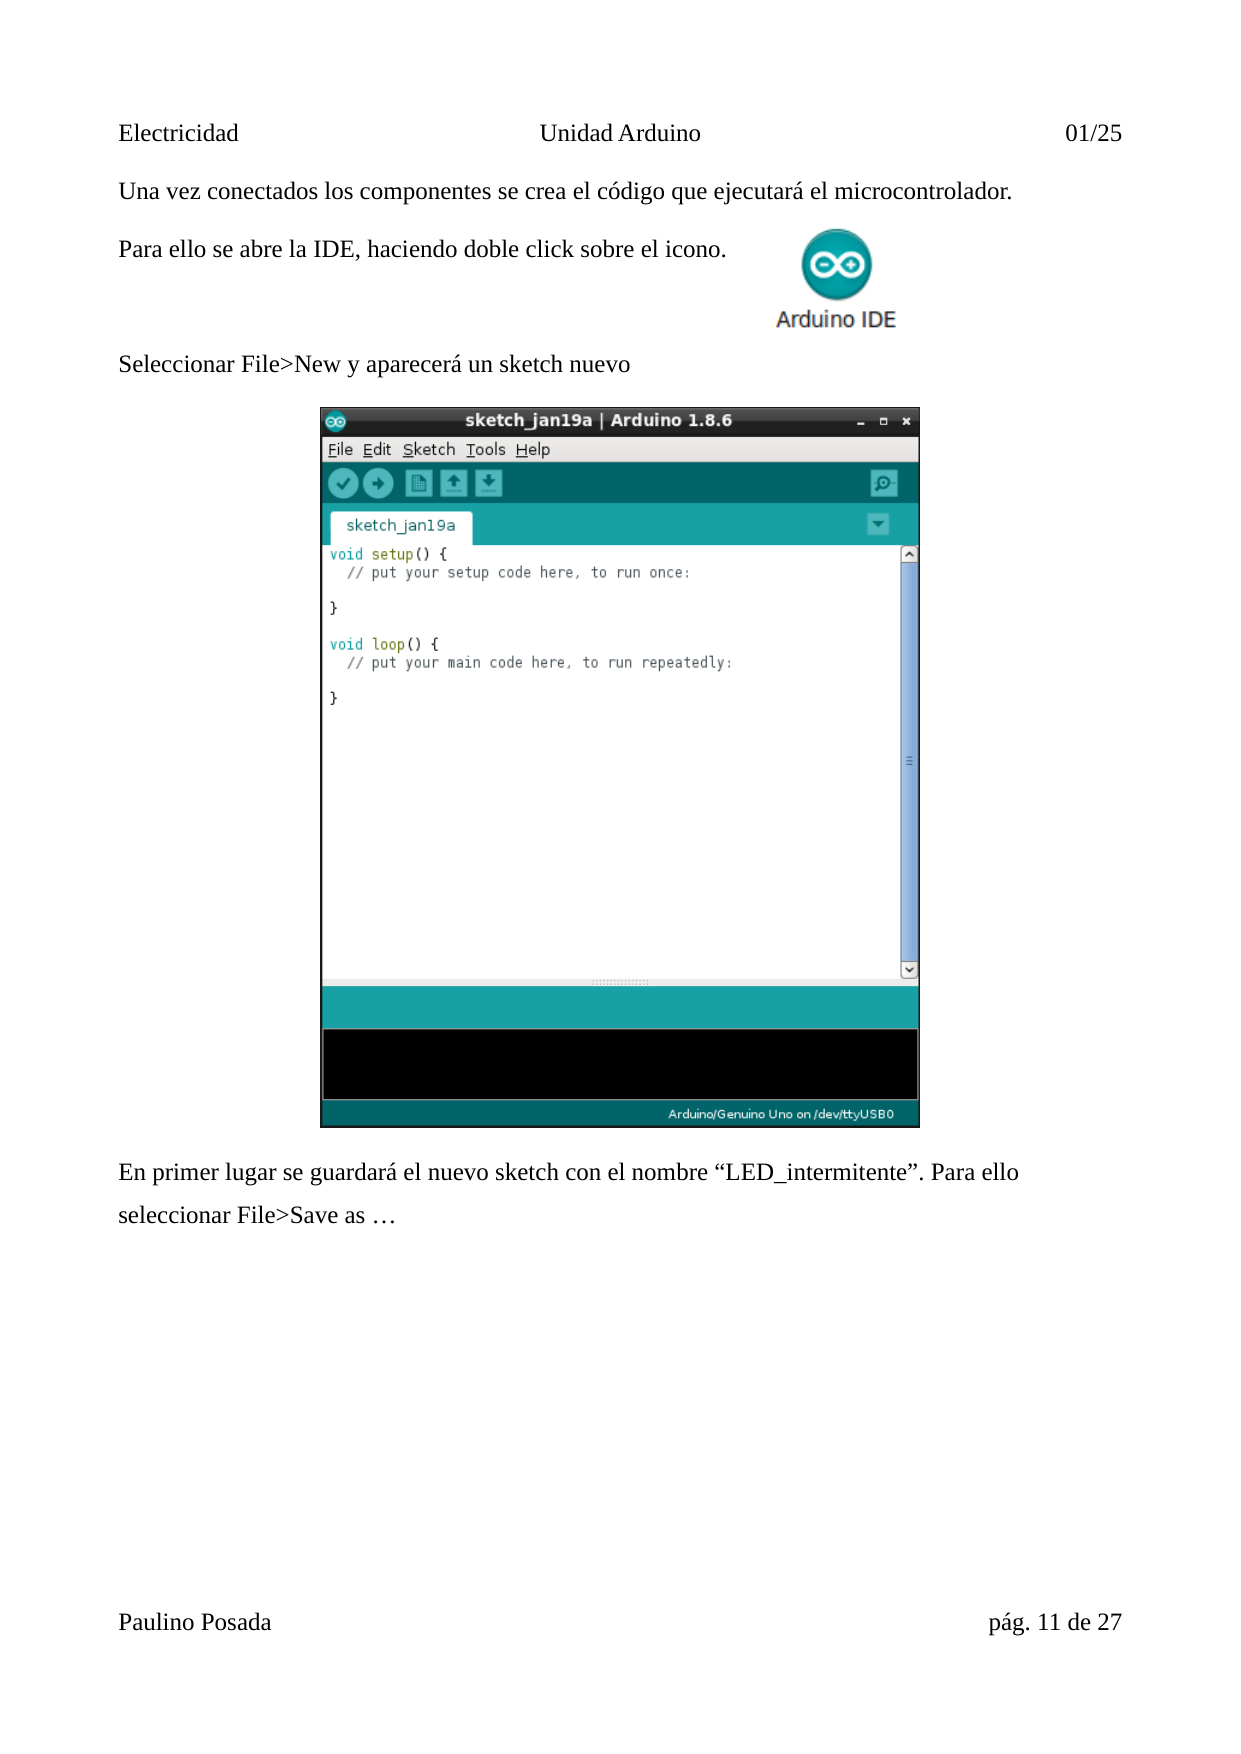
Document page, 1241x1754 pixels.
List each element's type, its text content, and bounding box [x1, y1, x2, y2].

text En primer lugar se guardará el nuevo sketch con el nombre “LED_intermitente”. Para ello seleccionar File>Save as … [118, 1157, 1122, 1229]
picture [764, 223, 907, 337]
text [907, 234, 1122, 263]
text Seleccionar File>New y aparecerá un sketch nuevo [118, 349, 1122, 378]
text Una vez conectados los componentes se crea el código que ejecutará el microcontrolador. [118, 176, 1122, 205]
text Para ello se abre la IDE, haciendo doble click sobre el icono. [118, 234, 764, 263]
picture [320, 407, 920, 1128]
